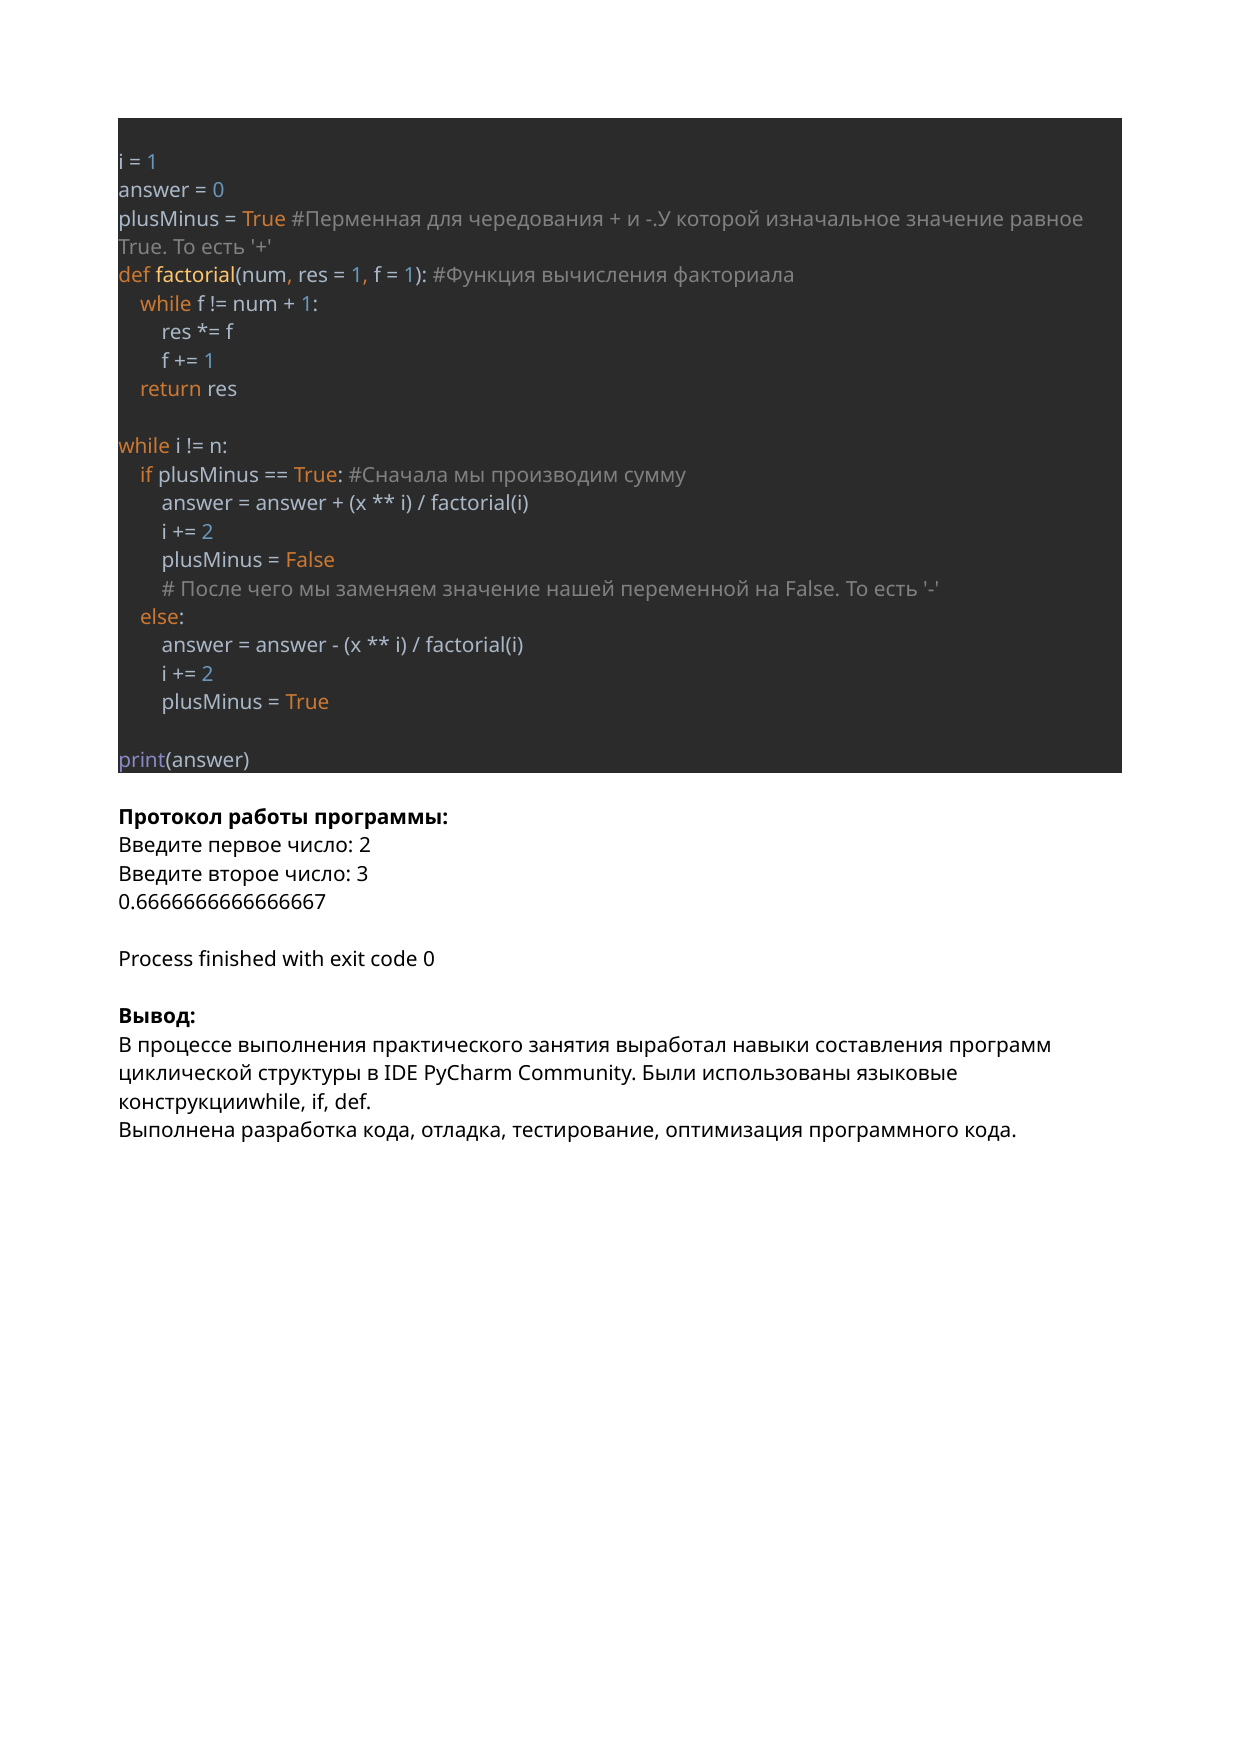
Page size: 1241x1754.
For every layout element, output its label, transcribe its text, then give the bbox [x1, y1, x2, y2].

text Process finished with exit code 0 [118, 944, 1122, 973]
text Выполнена разработка кода, отладка, тестирование, оптимизация программного кода. [118, 1115, 1122, 1144]
text 0.6666666666666667 [118, 887, 1122, 916]
text Введите первое число: 2 [118, 830, 1122, 859]
text Введите второе число: 3 [118, 859, 1122, 887]
text Вывод: [118, 1002, 1122, 1030]
text В процессе выполнения практического занятия выработал навыки составления программ циклической структуры в IDE PyCharm Community. Были использованы языковые конструкцииwhile, if, def.​ [118, 1030, 1122, 1115]
text Протокол работы программы: [118, 802, 1122, 830]
text i = 1 answer = 0 plusMinus = True #Перменная для чередования + и -.У которой изначальное значение равное True. То есть '+' def factorial(num, res = 1, f = 1): #Функция вычисления факториала while f != num + 1: res *= f f += 1 return res while i != n: if plusMinus == True: #Сначала мы производим сумму answer = answer + (x ** i) / factorial(i) i += 2 plusMinus = False # После чего мы заменяем значение нашей переменной на False. То есть '-' else: answer = answer - (x ** i) / factorial(i) i += 2 plusMinus = True print(answer) [118, 118, 1122, 773]
